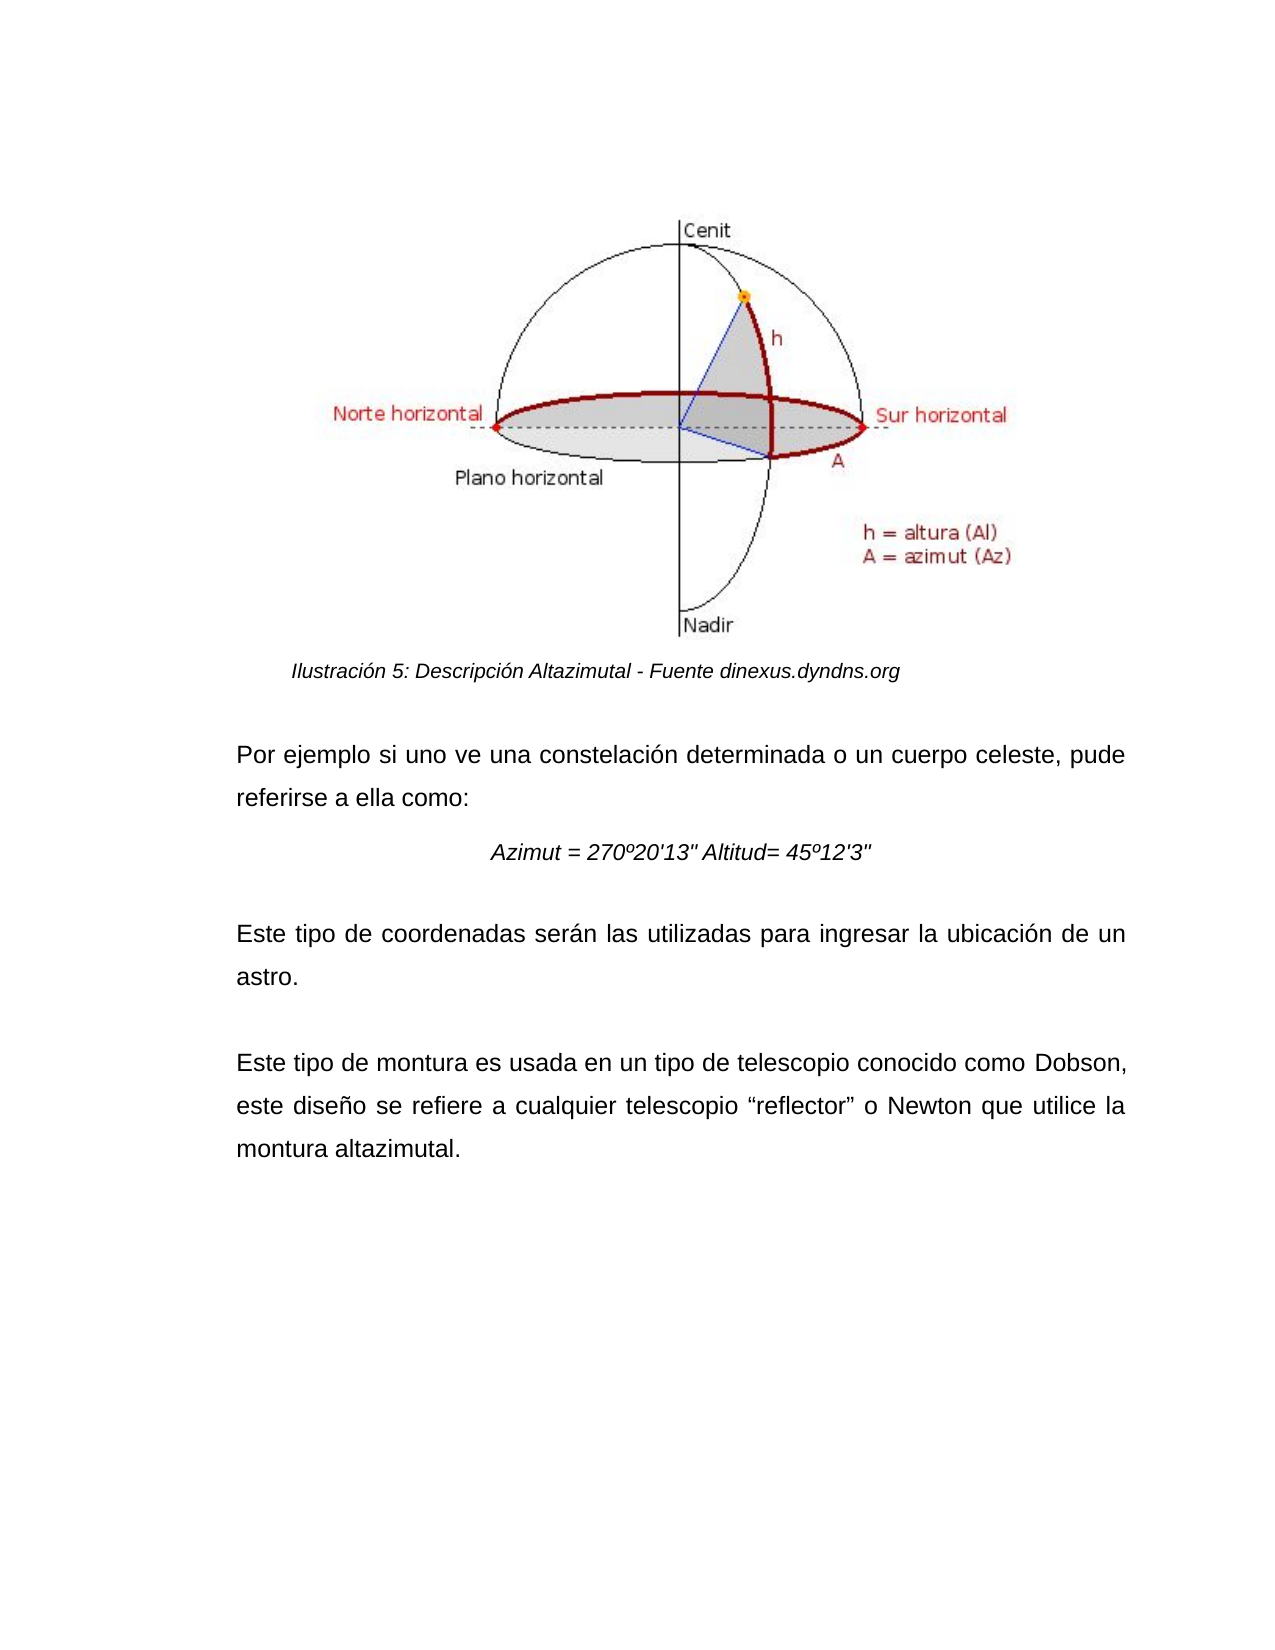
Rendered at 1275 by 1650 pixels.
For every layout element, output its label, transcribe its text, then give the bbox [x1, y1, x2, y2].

text Azimut = 270º20'13" Altitud= 45º12'3" [236, 839, 1127, 865]
text Por ejemplo si uno ve una constelación determinada o un cuerpo celeste, pude referirse a ella como: [236, 740, 1127, 812]
picture [291, 189, 1073, 659]
text Este tipo de coordenadas serán las utilizadas para ingresar la ubicación de un astro. [236, 919, 1127, 991]
text Ilustración 5: Descripción Altazimutal - Fuente dinexus.dyndns.org [291, 659, 1072, 682]
text Este tipo de montura es usada en un tipo de telescopio conocido como Dobson, este diseño se refiere a cualquier telescopio “reflector” o Newton que utilice la montura altazimutal. [236, 1048, 1127, 1163]
